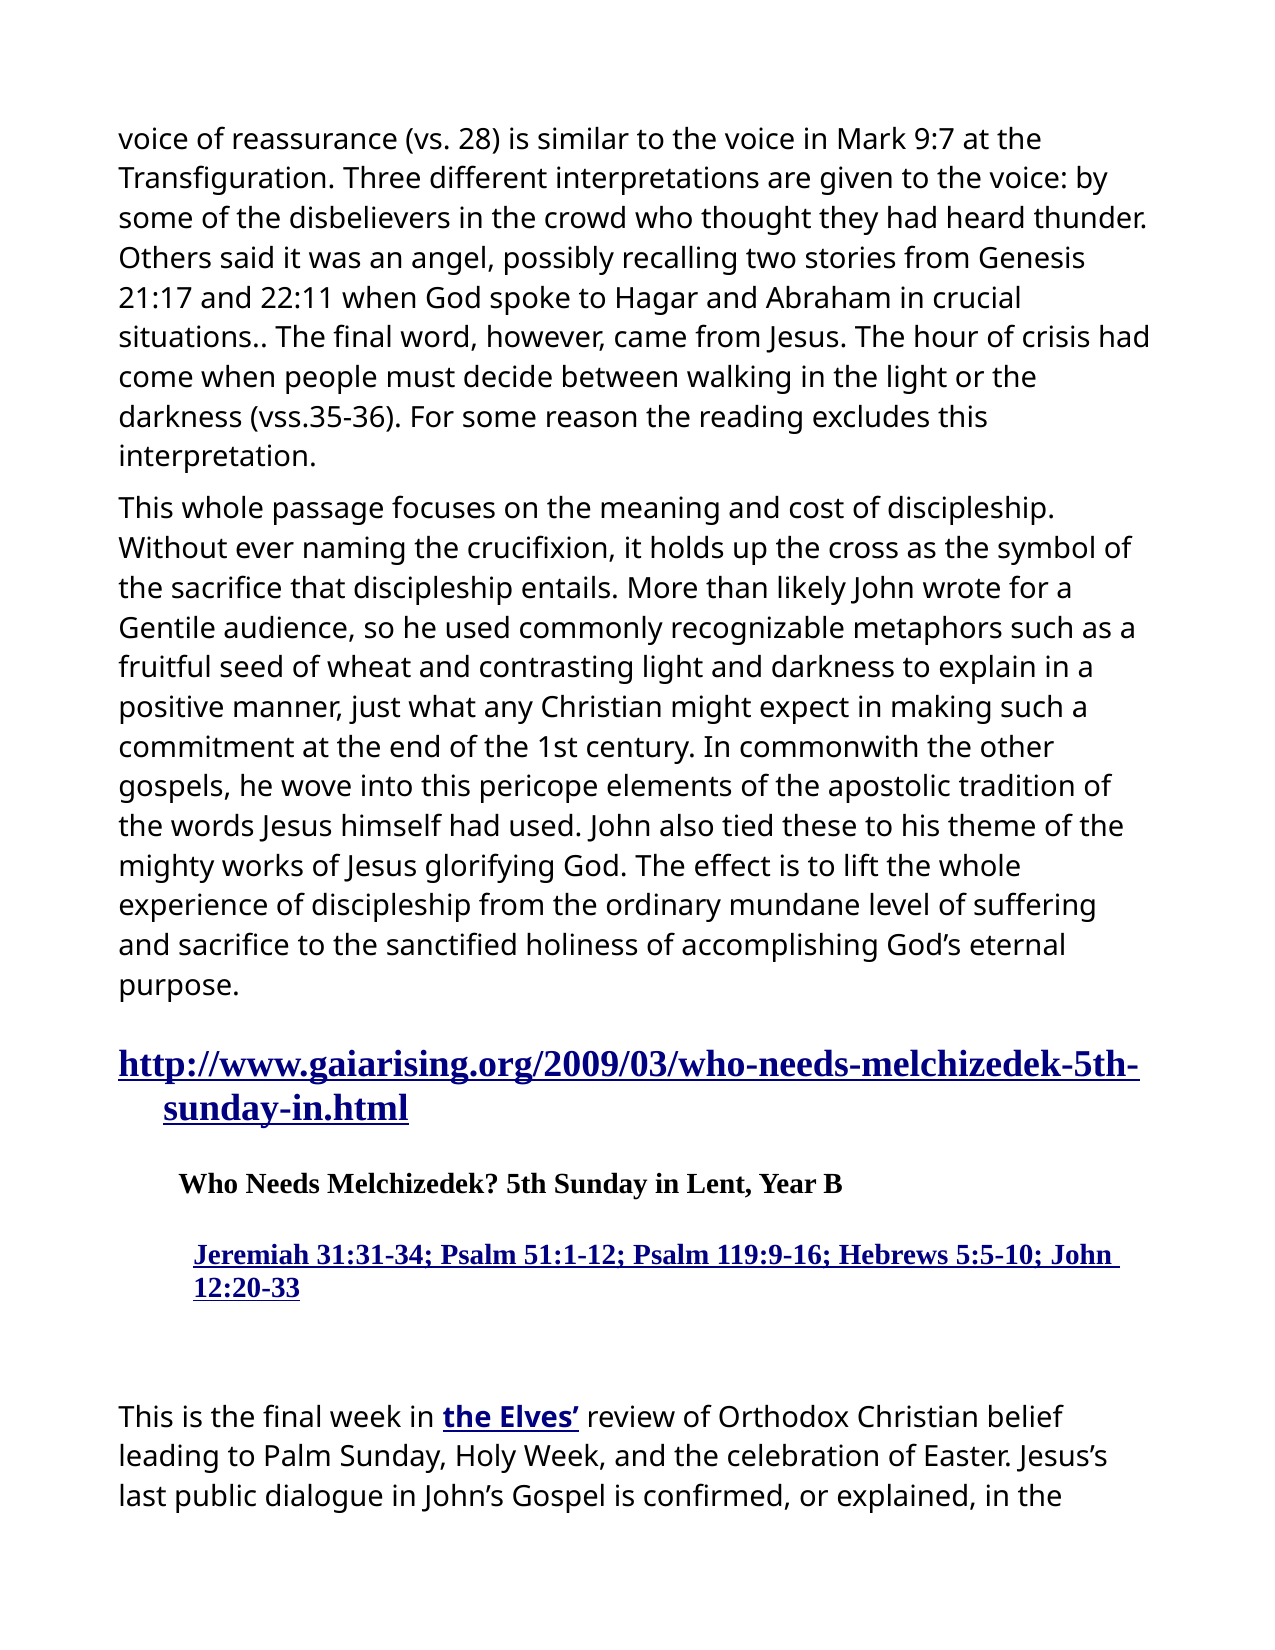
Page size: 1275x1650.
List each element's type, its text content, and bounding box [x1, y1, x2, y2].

text voice of reassurance (vs. 28) is similar to the voice in Mark 9:7 at the Transfiguration. Three different interpretations are given to the voice: by some of the disbelievers in the crowd who thought they had heard thunder. Others said it was an angel, possibly recalling two stories from Genesis 21:17 and 22:11 when God spoke to Hagar and Abraham in crucial situations.. The final word, however, came from Jesus. The hour of crisis had come when people must decide between walking in the light or the darkness (vss.35-36). For some reason the reading excludes this interpretation. [118, 118, 1157, 475]
text This is the final week in the Elves’ review of Orthodox Christian belief leading to Palm Sunday, Holy Week, and the celebration of Easter. Jesus’s last public dialogue in John’s Gospel is confirmed, or explained, in the [118, 1317, 1157, 1515]
subtitle Jeremiah 31:31-34; Psalm 51:1-12; Psalm 119:9-16; Hebrews 5:5-10; John 12:20-33 [118, 1237, 1157, 1304]
subtitle Who Needs Melchizedek? 5th Sunday in Lent, Year B [118, 1166, 1157, 1199]
text This whole passage focuses on the meaning and cost of discipleship. Without ever naming the crucifixion, it holds up the cross as the symbol of the sacrifice that discipleship entails. More than likely John wrote for a Gentile audience, so he used commonly recognizable metaphors such as a fruitful seed of wheat and contrasting light and darkness to explain in a positive manner, just what any Christian might expect in making such a commitment at the end of the 1st century. In commonwith the other gospels, he wove into this pericope elements of the apostolic tradition of the words Jesus himself had used. John also tied these to his theme of the mighty works of Jesus glorifying God. The effect is to lift the whole experience of discipleship from the ordinary mundane level of suffering and sacrifice to the sanctified holiness of accomplishing God’s eternal purpose. [118, 488, 1157, 1004]
subtitle http://www.gaiarising.org/2009/03/who-needs-melchizedek-5th-sunday-in.html [118, 1041, 1157, 1128]
